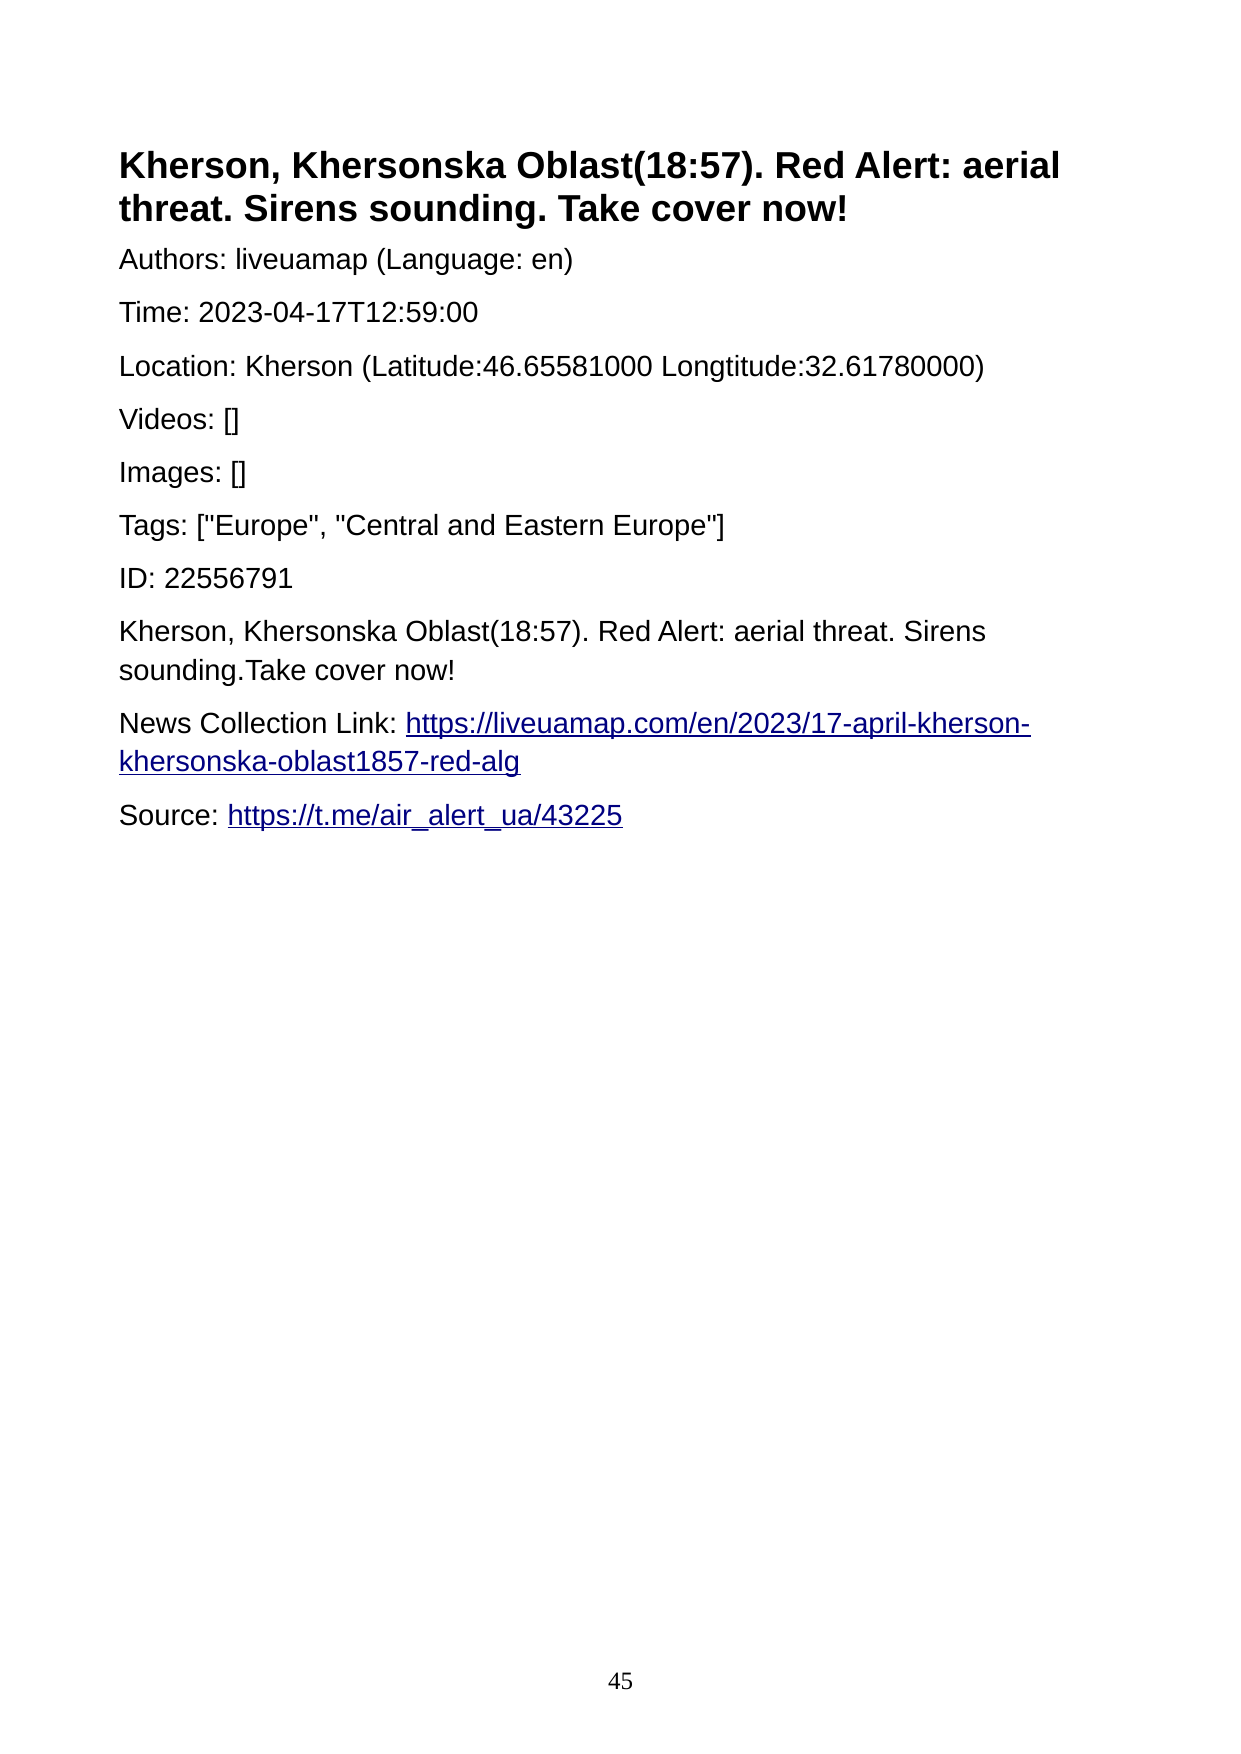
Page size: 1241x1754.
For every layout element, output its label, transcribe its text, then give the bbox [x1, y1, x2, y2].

text Kherson, Khersonska Oblast(18:57). Red Alert: aerial threat. Sirens sounding.Take cover now! [118, 614, 1122, 686]
text Source: https://t.me/air_alert_ua/43225 [118, 797, 1122, 831]
text Location: Kherson (Latitude:46.65581000 Longtitude:32.61780000) [118, 348, 1122, 382]
subtitle Kherson, Khersonska Oblast(18:57). Red Alert: aerial threat. Sirens sounding. Take cover now! [118, 143, 1122, 230]
text Images: [] [118, 455, 1122, 488]
text Videos: [] [118, 402, 1122, 435]
text Authors: liveuamap (Language: en) [118, 242, 1122, 276]
text News Collection Link: https://liveuamap.com/en/2023/17-april-kherson-khersonska-oblast1857-red-alg [118, 706, 1122, 778]
text ID: 22556791 [118, 561, 1122, 594]
text Time: 2023-04-17T12:59:00 [118, 295, 1122, 329]
text Tags: ["Europe", "Central and Eastern Europe"] [118, 508, 1122, 541]
